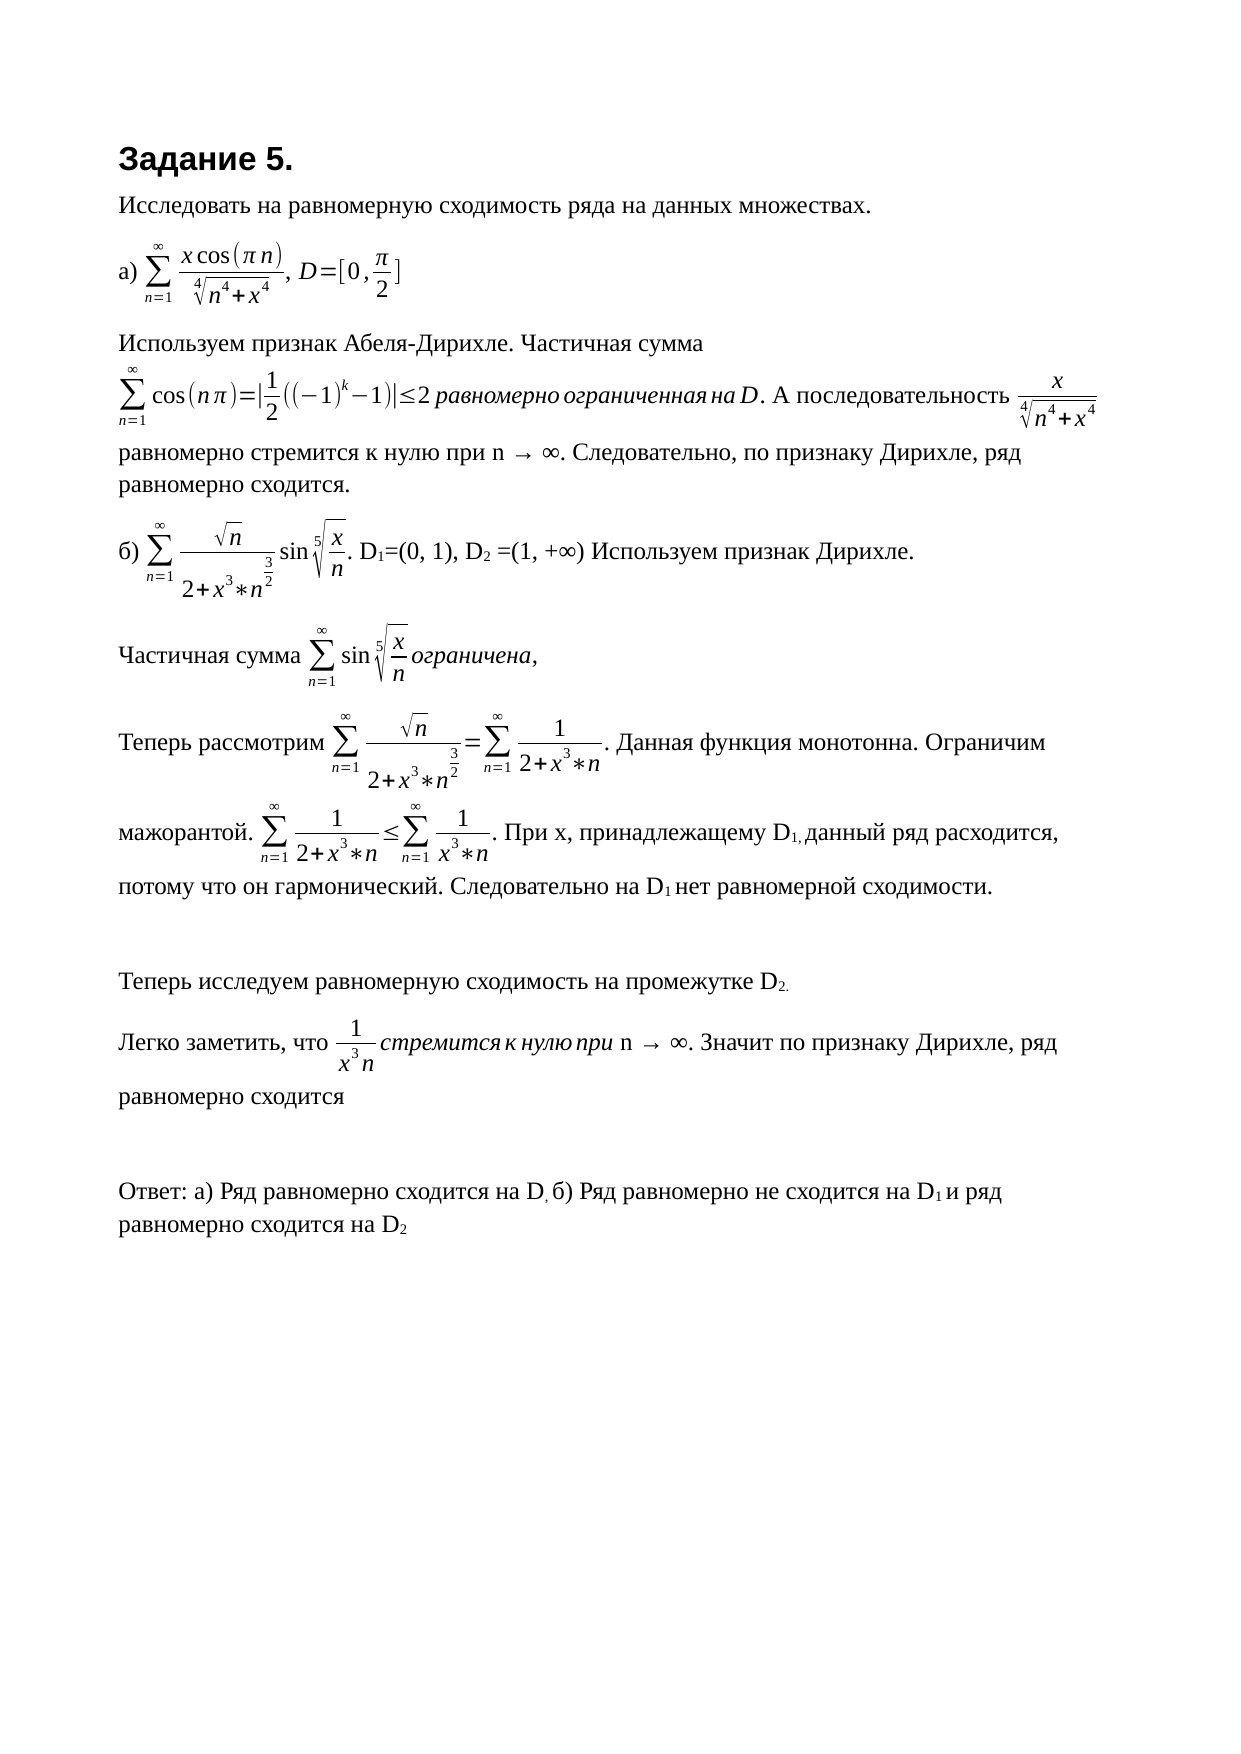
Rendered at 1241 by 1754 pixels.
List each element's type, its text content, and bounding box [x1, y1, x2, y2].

subtitle Задание 5. [118, 139, 1122, 177]
text Теперь рассмотрим . Данная функция монотонна. Ограничим мажорантой. . При x, принадлежащему D1, данный ряд расходится, потому что он гармонический. Следовательно на D1 нет равномерной сходимости. [118, 708, 1122, 900]
text б) . D1=(0, 1), D2 =(1, +∞) Используем признак Дирихле. [118, 517, 1122, 603]
text Частичная сумма , [118, 622, 1122, 689]
text Исследовать на равномерную сходимость ряда на данных множествах. [118, 190, 1122, 219]
text Легко заметить, что n → ∞. Значит по признаку Дирихле, ряд равномерно сходится [118, 1014, 1122, 1109]
text Используем признак Абеля-Дирихле. Частичная сумма . А последовательность равномерно стремится к нулю при n → ∞. Следовательно, по признаку Дирихле, ряд равномерно сходится. [118, 328, 1122, 498]
text Теперь исследуем равномерную сходимость на промежутке D2. [118, 966, 1122, 995]
text a) , [118, 237, 1122, 309]
text Ответ: а) Ряд равномерно сходится на D, б) Ряд равномерно не сходится на D1 и ряд равномерно сходится на D2 [118, 1176, 1122, 1238]
